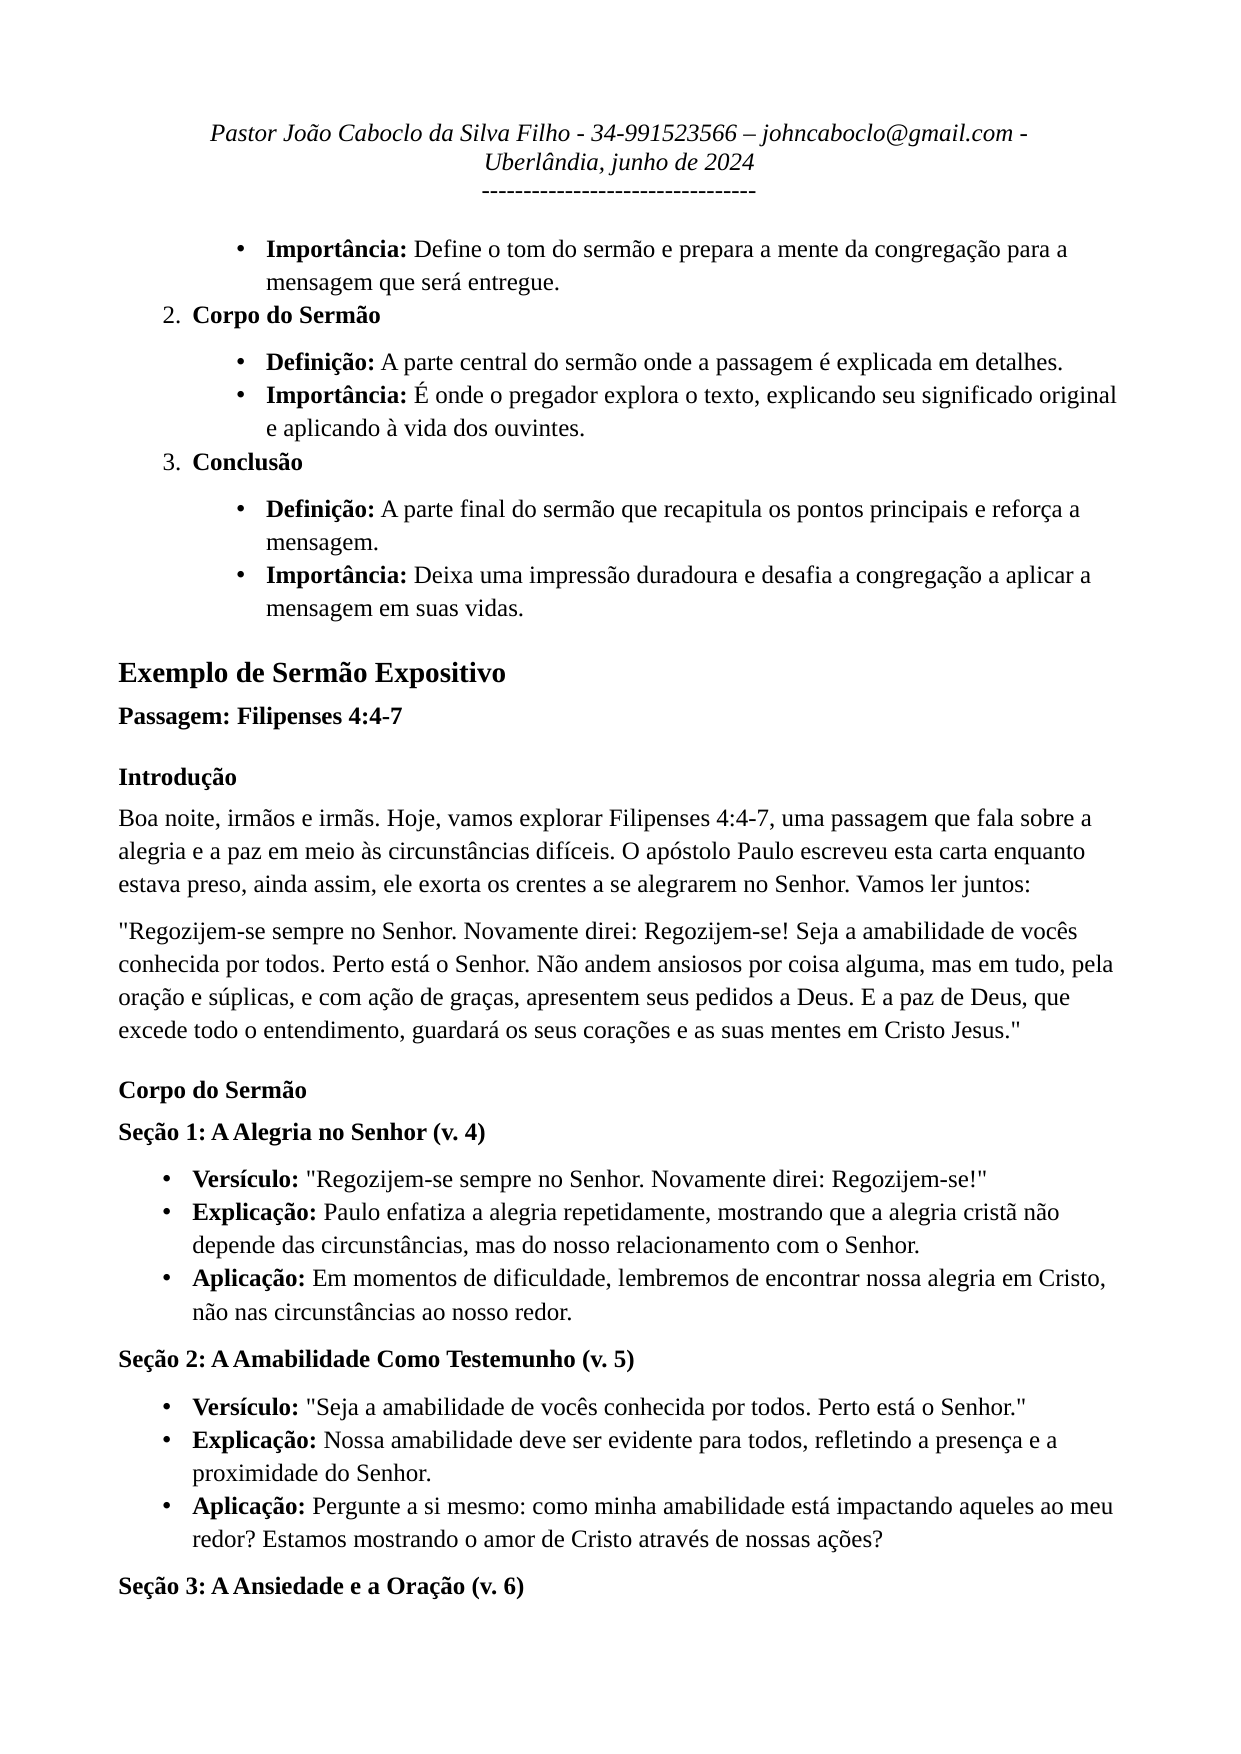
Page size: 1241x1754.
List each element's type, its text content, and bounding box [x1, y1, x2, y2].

list Versículo: "Seja a amabilidade de vocês conhecida por todos. Perto está o Senhor." [162, 1392, 1122, 1421]
list Corpo do Sermão [162, 300, 1122, 329]
subtitle Exemplo de Sermão Expositivo [118, 655, 1122, 689]
list Explicação: Nossa amabilidade deve ser evidente para todos, refletindo a presença e a proximidade do Senhor. [162, 1425, 1122, 1487]
list Aplicação: Em momentos de dificuldade, lembremos de encontrar nossa alegria em Cristo, não nas circunstâncias ao nosso redor. [162, 1263, 1122, 1325]
subtitle Corpo do Sermão [118, 1076, 1122, 1104]
text Boa noite, irmãos e irmãs. Hoje, vamos explorar Filipenses 4:4-7, uma passagem que fala sobre a alegria e a paz em meio às circunstâncias difíceis. O apóstolo Paulo escreveu esta carta enquanto estava preso, ainda assim, ele exorta os crentes a se alegrarem no Senhor. Vamos ler juntos: [118, 803, 1122, 898]
list Conclusão [162, 447, 1122, 475]
text Seção 1: A Alegria no Senhor (v. 4) [118, 1117, 1122, 1146]
list Importância: É onde o pregador explora o texto, explicando seu significado original e aplicando à vida dos ouvintes. [236, 381, 1122, 442]
text Passagem: Filipenses 4:4-7 [118, 701, 1122, 730]
list Importância: Define o tom do sermão e prepara a mente da congregação para a mensagem que será entregue. [236, 234, 1122, 296]
list Importância: Deixa uma impressão duradoura e desafia a congregação a aplicar a mensagem em suas vidas. [236, 560, 1122, 622]
text Seção 2: A Amabilidade Como Testemunho (v. 5) [118, 1344, 1122, 1373]
list Definição: A parte central do sermão onde a passagem é explicada em detalhes. [236, 347, 1122, 376]
text "Regozijem-se sempre no Senhor. Novamente direi: Regozijem-se! Seja a amabilidade de vocês conhecida por todos. Perto está o Senhor. Não andem ansiosos por coisa alguma, mas em tudo, pela oração e súplicas, e com ação de graças, apresentem seus pedidos a Deus. E a paz de Deus, que excede todo o entendimento, guardará os seus corações e as suas mentes em Cristo Jesus." [118, 916, 1122, 1044]
list Explicação: Paulo enfatiza a alegria repetidamente, mostrando que a alegria cristã não depende das circunstâncias, mas do nosso relacionamento com o Senhor. [162, 1197, 1122, 1259]
list Aplicação: Pergunte a si mesmo: como minha amabilidade está impactando aqueles ao meu redor? Estamos mostrando o amor de Cristo através de nossas ações? [162, 1491, 1122, 1553]
subtitle Introdução [118, 762, 1122, 790]
list Definição: A parte final do sermão que recapitula os pontos principais e reforça a mensagem. [236, 494, 1122, 556]
text Seção 3: A Ansiedade e a Oração (v. 6) [118, 1571, 1122, 1600]
list Versículo: "Regozijem-se sempre no Senhor. Novamente direi: Regozijem-se!" [162, 1164, 1122, 1193]
